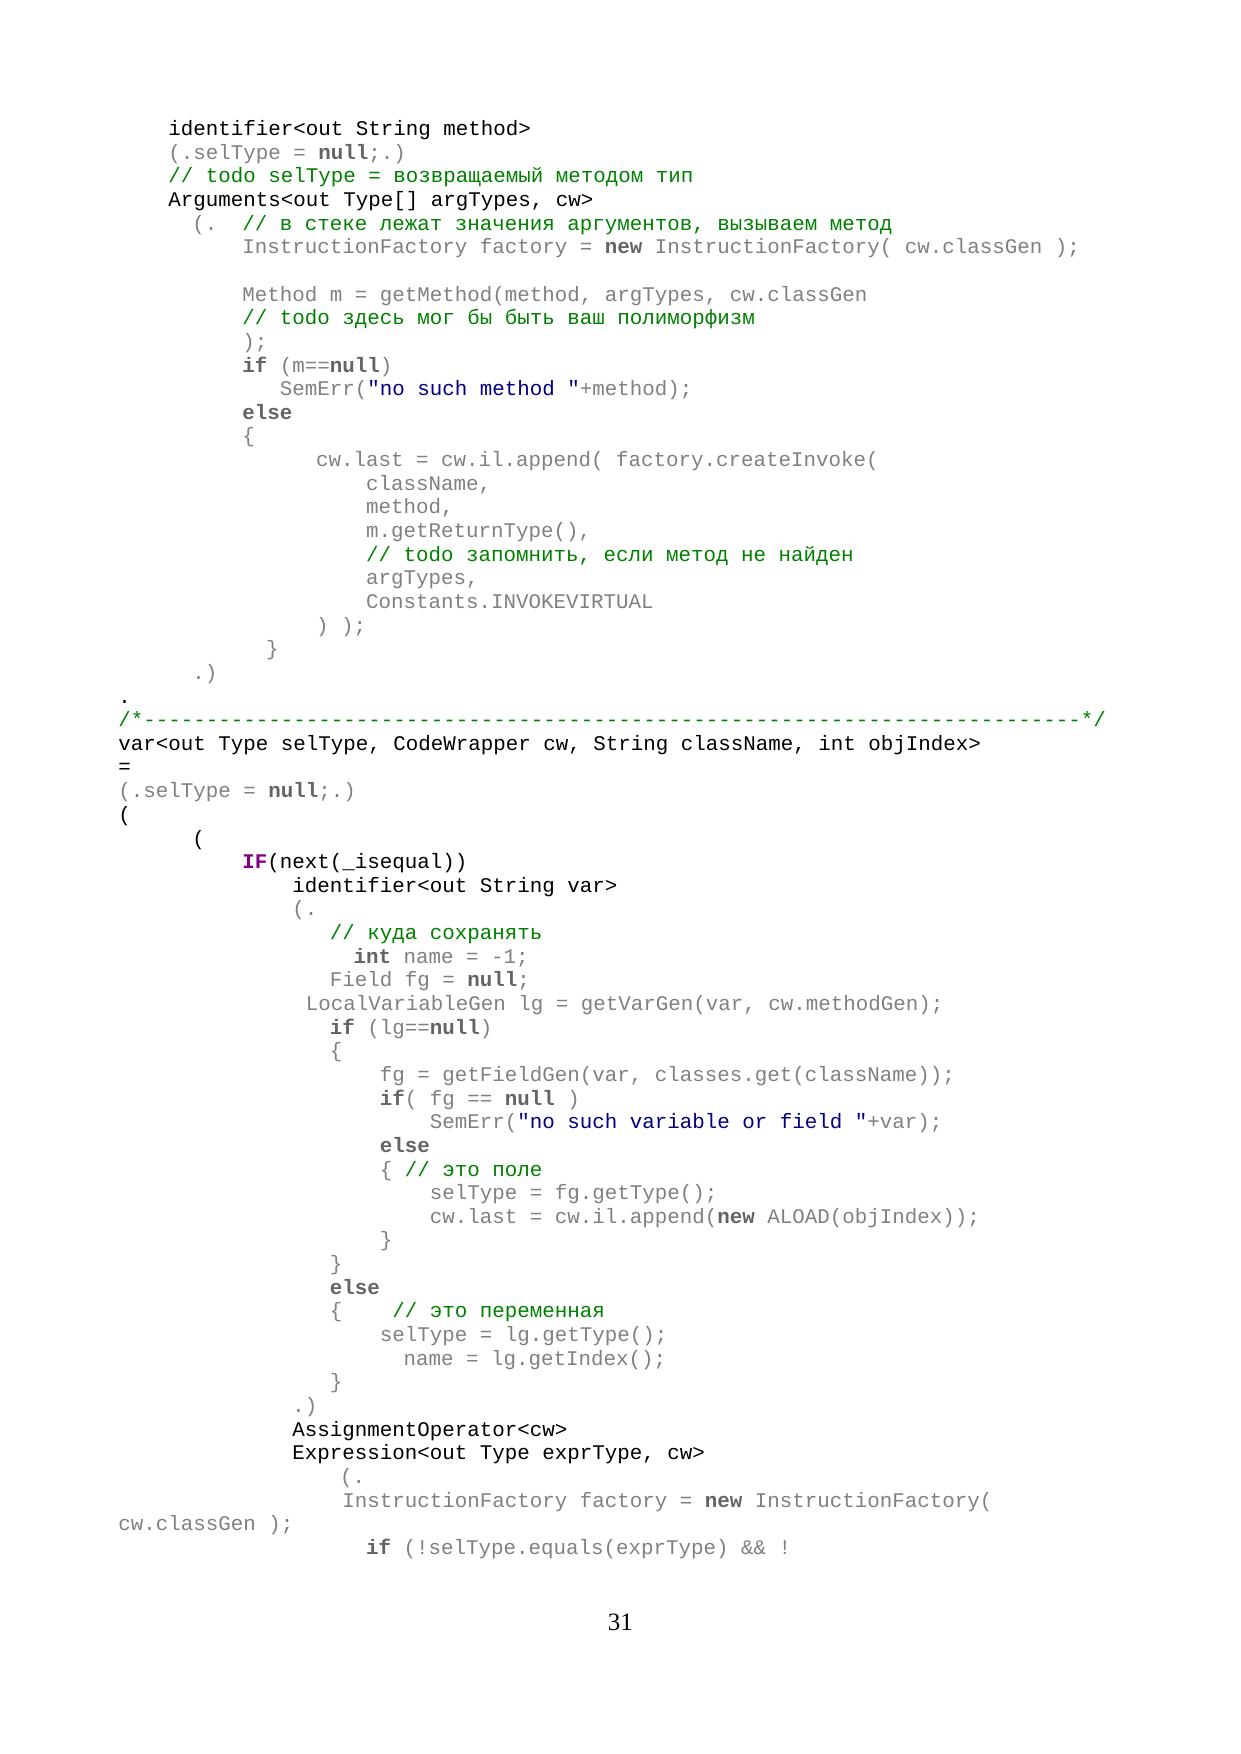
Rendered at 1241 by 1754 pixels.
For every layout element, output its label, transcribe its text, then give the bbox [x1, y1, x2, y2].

text /*---------------------------------------------------------------------------*/ [118, 709, 1122, 733]
text fg = getFieldGen(var, classes.get(className)); [118, 1064, 1122, 1088]
text AssignmentOperator<cw> [118, 1419, 1122, 1442]
text .) [118, 1395, 1122, 1419]
text if (m==null) [118, 354, 1122, 378]
text { [118, 426, 1122, 449]
text ( [118, 804, 1122, 827]
text = [118, 757, 1122, 780]
text ) ); [118, 615, 1122, 638]
text (.selType = null;.) [118, 142, 1122, 165]
text if( fg == null ) [118, 1088, 1122, 1111]
text .) [118, 662, 1122, 686]
text ( [118, 827, 1122, 851]
text { // это переменная [118, 1300, 1122, 1324]
text // куда сохранять [118, 922, 1122, 946]
text { [118, 1040, 1122, 1064]
text Arguments<out Type[] argTypes, cw> [118, 189, 1122, 213]
text SemErr("no such variable or field "+var); [118, 1111, 1122, 1135]
text selType = lg.getType(); [118, 1324, 1122, 1348]
text if (lg==null) [118, 1017, 1122, 1040]
text else [118, 402, 1122, 426]
text name = lg.getIndex(); [118, 1348, 1122, 1371]
text int name = -1; [118, 946, 1122, 969]
text else [118, 1135, 1122, 1158]
text else [118, 1277, 1122, 1300]
text // todo selType = возвращаемый методом тип [118, 165, 1122, 189]
text InstructionFactory factory = new InstructionFactory( cw.classGen ); [118, 236, 1122, 260]
text } [118, 1229, 1122, 1253]
text (. // в стеке лежат значения аргументов, вызываем метод [118, 213, 1122, 236]
text } [118, 638, 1122, 662]
text . [118, 686, 1122, 709]
text ); [118, 331, 1122, 354]
text IF(next(_isequal)) [118, 851, 1122, 875]
text } [118, 1371, 1122, 1395]
text (.selType = null;.) [118, 780, 1122, 804]
text { // это поле [118, 1158, 1122, 1182]
text LocalVariableGen lg = getVarGen(var, cw.methodGen); [118, 993, 1122, 1017]
text SemErr("no such method "+method); [118, 378, 1122, 402]
text identifier<out String method> [118, 118, 1122, 142]
text (. [118, 1466, 1122, 1489]
text m.getReturnType(), [118, 520, 1122, 544]
text Constants.INVOKEVIRTUAL [118, 591, 1122, 615]
text method, [118, 496, 1122, 520]
text className, [118, 473, 1122, 496]
text Field fg = null; [118, 969, 1122, 993]
text selType = fg.getType(); [118, 1182, 1122, 1206]
text cw.last = cw.il.append( factory.createInvoke( [118, 449, 1122, 473]
text // todo запомнить, если метод не найден [118, 544, 1122, 567]
text cw.last = cw.il.append(new ALOAD(objIndex)); [118, 1206, 1122, 1229]
text argTypes, [118, 567, 1122, 591]
text Expression<out Type exprType, cw> [118, 1442, 1122, 1466]
text // todo здесь мог бы быть ваш полиморфизм [118, 307, 1122, 331]
text Method m = getMethod(method, argTypes, cw.classGen [118, 284, 1122, 307]
text var<out Type selType, CodeWrapper cw, String className, int objIndex> [118, 733, 1122, 757]
text } [118, 1253, 1122, 1277]
text identifier<out String var> [118, 875, 1122, 898]
text if (!selType.equals(exprType) && ! [118, 1537, 1122, 1561]
text (. [118, 898, 1122, 922]
text InstructionFactory factory = new InstructionFactory( cw.classGen ); [118, 1489, 1122, 1537]
